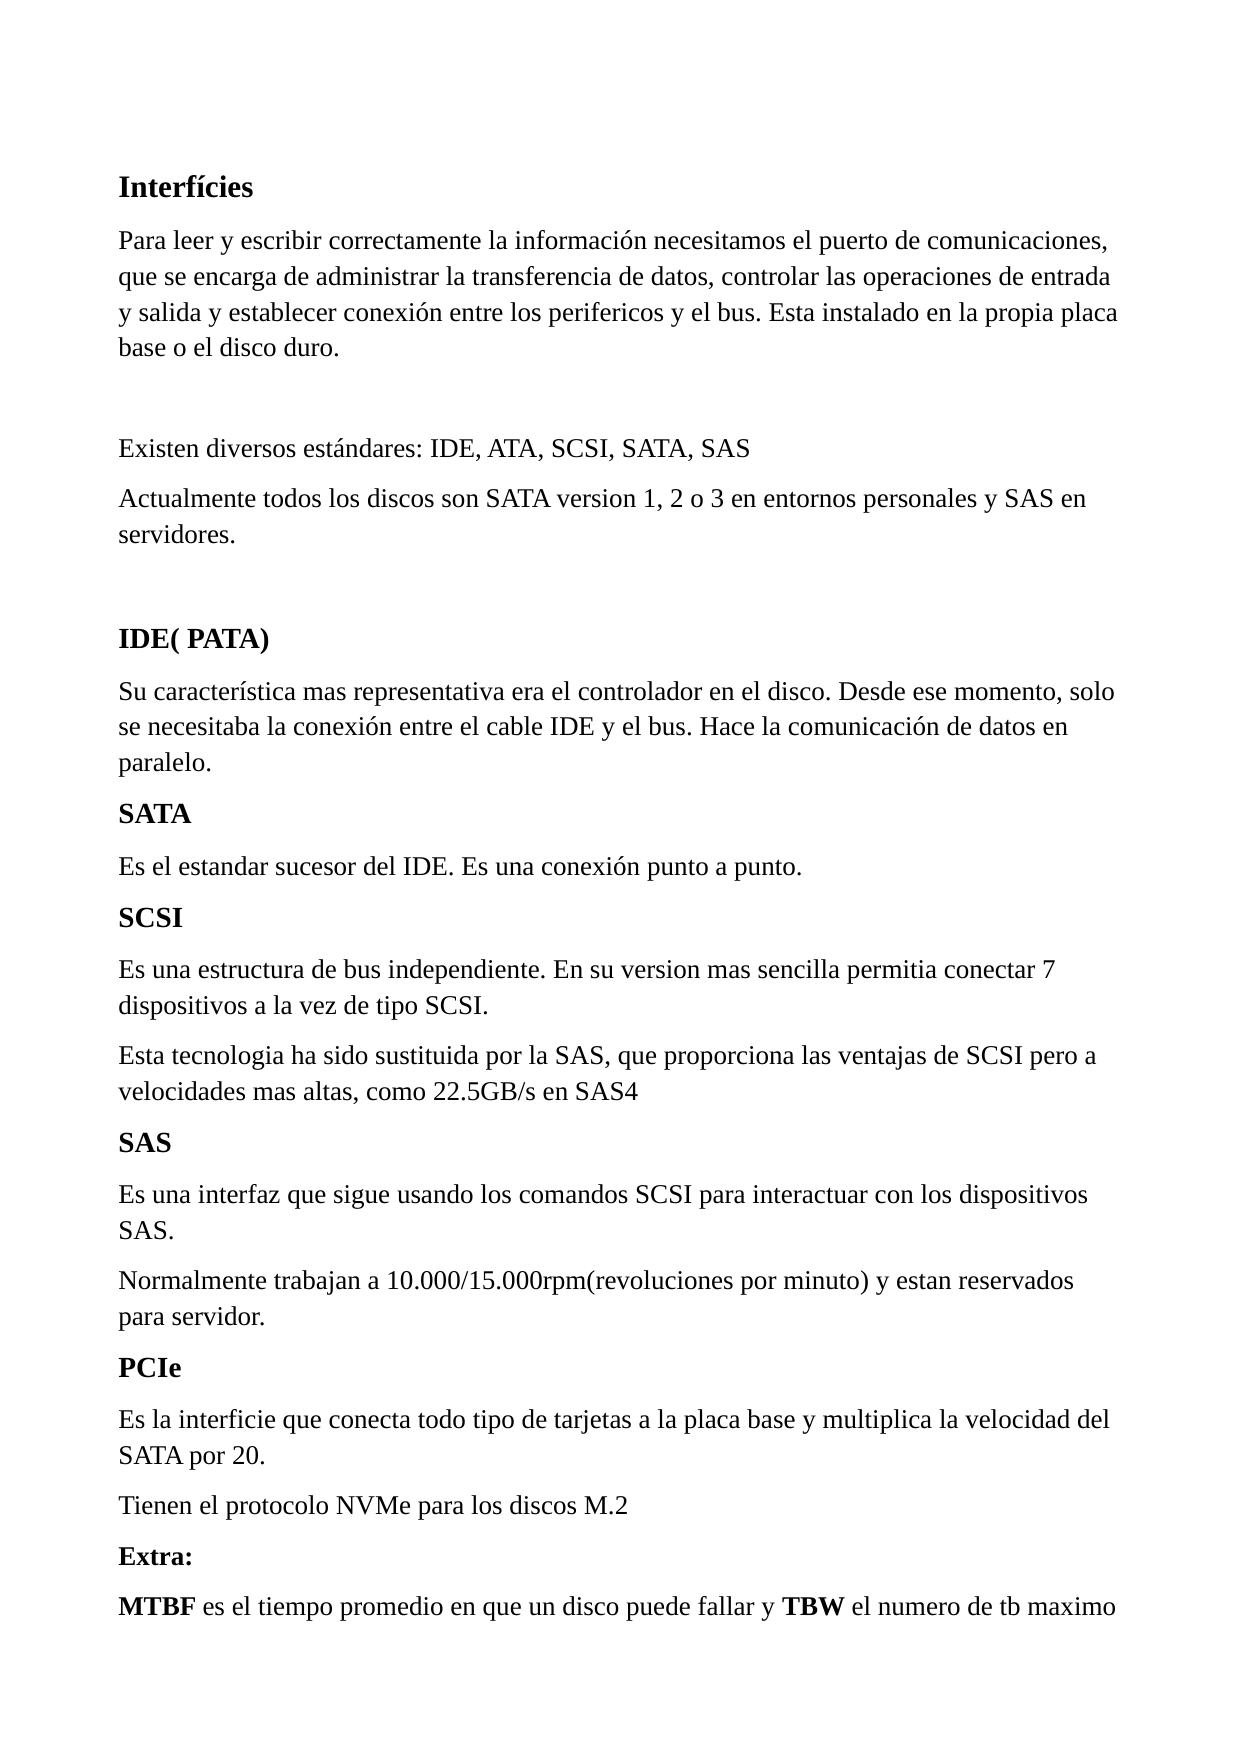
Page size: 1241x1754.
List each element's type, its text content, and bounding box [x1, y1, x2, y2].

text PCIe [118, 1350, 1122, 1384]
text Es una interfaz que sigue usando los comandos SCSI para interactuar con los dispositivos SAS. [118, 1178, 1122, 1245]
text IDE( PATA) [118, 622, 1122, 655]
text SCSI [118, 900, 1122, 933]
text Actualmente todos los discos son SATA version 1, 2 o 3 en entornos personales y SAS en servidores. [118, 482, 1122, 549]
text Extra: [118, 1540, 1122, 1571]
text Tienen el protocolo NVMe para los discos M.2 [118, 1489, 1122, 1521]
text SATA [118, 796, 1122, 830]
text Esta tecnologia ha sido sustituida por la SAS, que proporciona las ventajas de SCSI pero a velocidades mas altas, como 22.5GB/s en SAS4 [118, 1039, 1122, 1106]
text Existen diversos estándares: IDE, ATA, SCSI, SATA, SAS [118, 432, 1122, 463]
text Es el estandar sucesor del IDE. Es una conexión punto a punto. [118, 849, 1122, 881]
text Para leer y escribir correctamente la información necesitamos el puerto de comunicaciones, que se encarga de administrar la transferencia de datos, controlar las operaciones de entrada y salida y establecer conexión entre los perifericos y el bus. Esta instalado en la propia placa base o el disco duro. [118, 224, 1122, 363]
text Su característica mas representativa era el controlador en el disco. Desde ese momento, solo se necesitaba la conexión entre el cable IDE y el bus. Hace la comunicación de datos en paralelo. [118, 675, 1122, 777]
text Interfícies [118, 168, 1122, 204]
text Es la interficie que conecta todo tipo de tarjetas a la placa base y multiplica la velocidad del SATA por 20. [118, 1403, 1122, 1470]
text Es una estructura de bus independiente. En su version mas sencilla permitia conectar 7 dispositivos a la vez de tipo SCSI. [118, 953, 1122, 1020]
text Normalmente trabajan a 10.000/15.000rpm(revoluciones por minuto) y estan reservados para servidor. [118, 1264, 1122, 1331]
text MTBF es el tiempo promedio en que un disco puede fallar y TBW el numero de tb maximo [118, 1590, 1122, 1621]
text SAS [118, 1125, 1122, 1159]
